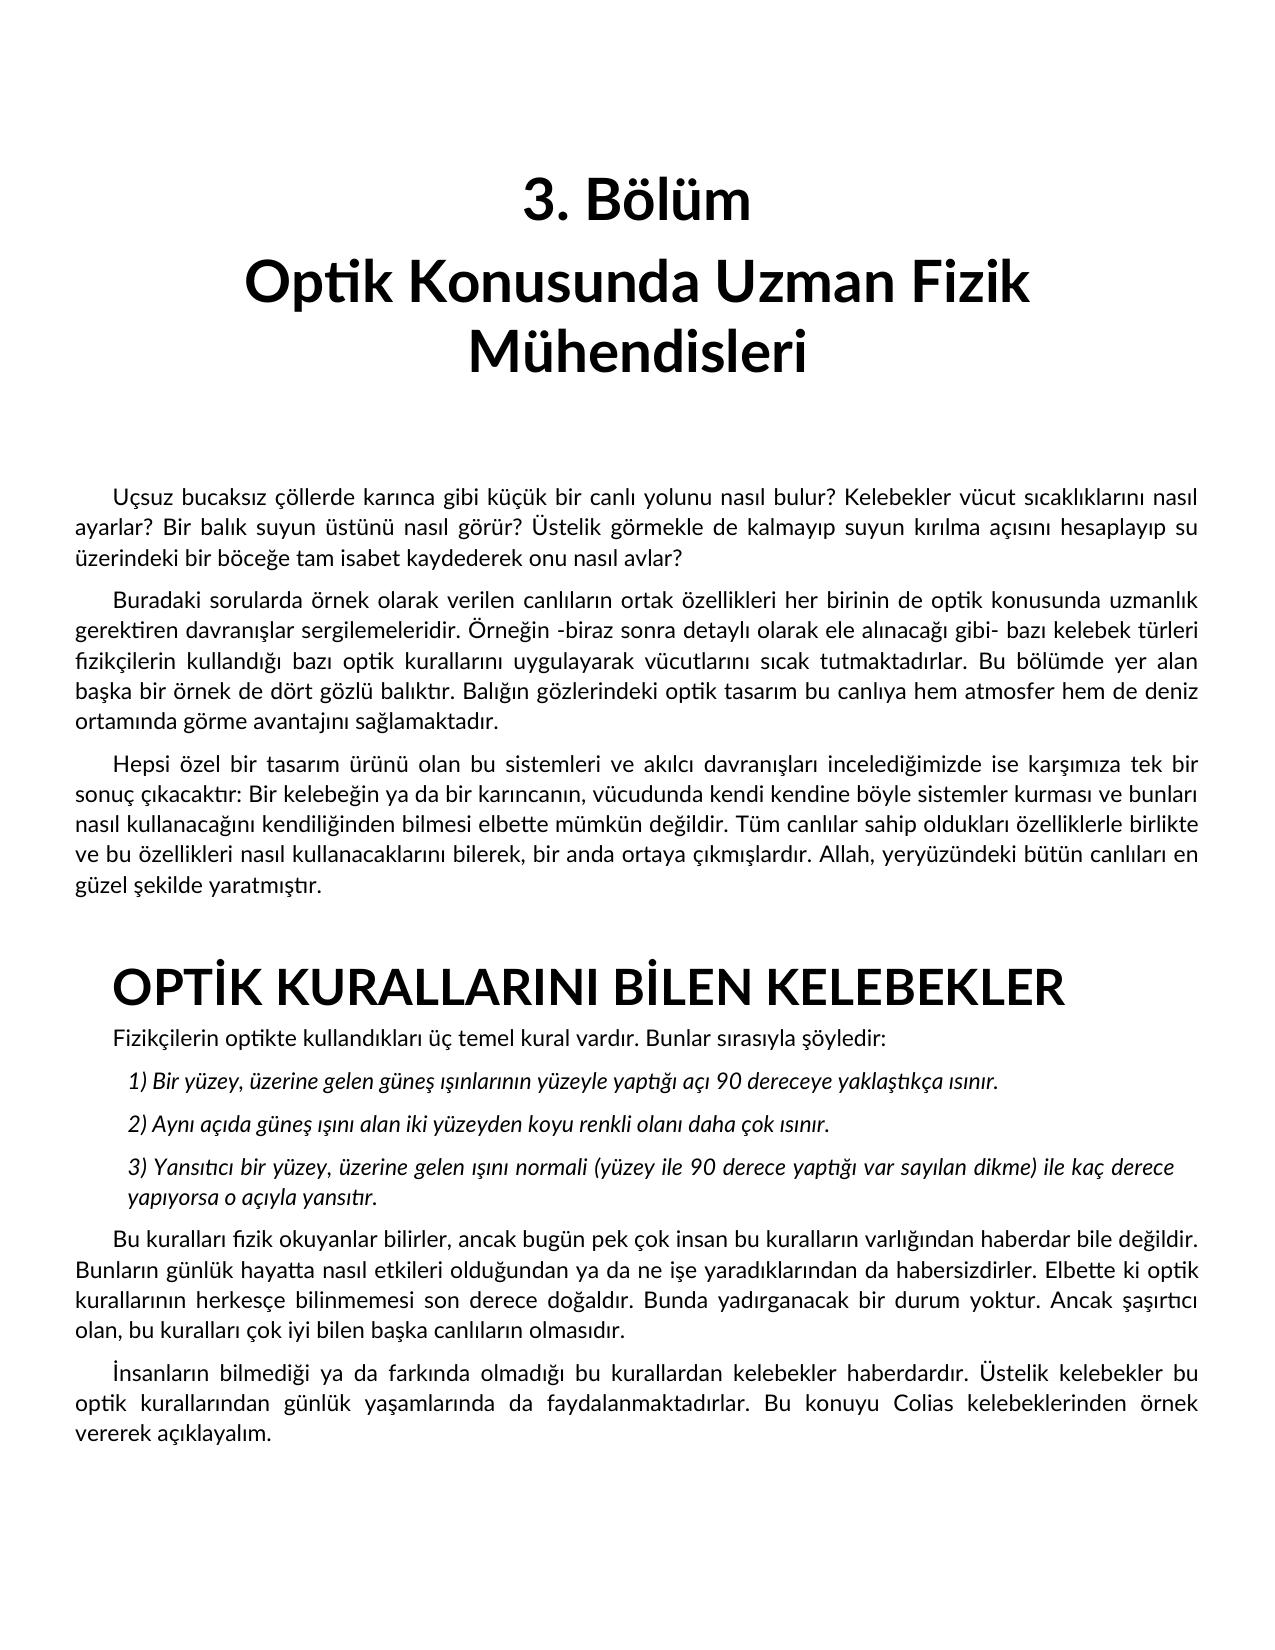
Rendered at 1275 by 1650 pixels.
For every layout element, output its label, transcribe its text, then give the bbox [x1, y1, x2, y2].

text 3) Yansıtıcı bir yüzey, üzerine gelen ışını normali (yüzey ile 90 derece yaptığı var sayılan dikme) ile kaç derece yapıyorsa o açıyla yansıtır. [127, 1152, 1177, 1210]
text 2) Aynı açıda güneş ışını alan iki yüzeyden koyu renkli olanı daha çok ısınır. [127, 1109, 1177, 1137]
text Uçsuz bucaksız çöllerde karınca gibi küçük bir canlı yolunu nasıl bulur? Kelebekler vücut sıcaklıklarını nasıl ayarlar? Bir balık suyun üstünü nasıl görür? Üstelik görmekle de kalmayıp suyun kırılma açısını hesaplayıp su üzerindeki bir böceğe tam isabet kaydederek onu nasıl avlar? [75, 483, 1200, 571]
text 1) Bir yüzey, üzerine gelen güneş ışınlarının yüzeyle yaptığı açı 90 dereceye yaklaştıkça ısınır. [127, 1067, 1177, 1094]
subtitle 3. Bölüm [75, 162, 1200, 232]
subtitle OPTİK KURALLARINI BİLEN KELEBEKLER [112, 956, 1200, 1016]
text Bu kuralları fizik okuyanlar bilirler, ancak bugün pek çok insan bu kuralların varlığından haberdar bile değildir. Bunların günlük hayatta nasıl etkileri olduğundan ya da ne işe yaradıklarından da habersizdirler. Elbette ki optik kurallarının herkesçe bilinmemesi son derece doğaldır. Bunda yadırganacak bir durum yoktur. Ancak şaşırtıcı olan, bu kuralları çok iyi bilen başka canlıların olmasıdır. [75, 1225, 1200, 1343]
text İnsanların bilmediği ya da farkında olmadığı bu kurallardan kelebekler haberdardır. Üstelik kelebekler bu optik kurallarından günlük yaşamlarında da faydalanmaktadırlar. Bu konuyu Colias kelebeklerinden örnek vererek açıklayalım. [75, 1358, 1200, 1446]
text Buradaki sorularda örnek olarak verilen canlıların ortak özellikleri her birinin de optik konusunda uzmanlık gerektiren davranışlar sergilemeleridir. Örneğin -biraz sonra detaylı olarak ele alınacağı gibi- bazı kelebek türleri fizikçilerin kullandığı bazı optik kurallarını uygulayarak vücutlarını sıcak tutmaktadırlar. Bu bölümde yer alan başka bir örnek de dört gözlü balıktır. Balığın gözlerindeki optik tasarım bu canlıya hem atmosfer hem de deniz ortamında görme avantajını sağlamaktadır. [75, 586, 1200, 734]
text Fizikçilerin optikte kullandıkları üç temel kural vardır. Bunlar sırasıyla şöyledir: [75, 1024, 1200, 1052]
subtitle Optik Konusunda Uzman Fizik Mühendisleri [75, 245, 1200, 385]
text Hepsi özel bir tasarım ürünü olan bu sistemleri ve akılcı davranışları incelediğimizde ise karşımıza tek bir sonuç çıkacaktır: Bir kelebeğin ya da bir karıncanın, vücudunda kendi kendine böyle sistemler kurması ve bunları nasıl kullanacağını kendiliğinden bilmesi elbette mümkün değildir. Tüm canlılar sahip oldukları özelliklerle birlikte ve bu özellikleri nasıl kullanacaklarını bilerek, bir anda ortaya çıkmışlardır. Allah, yeryüzündeki bütün canlıları en güzel şekilde yaratmıştır. [75, 749, 1200, 898]
